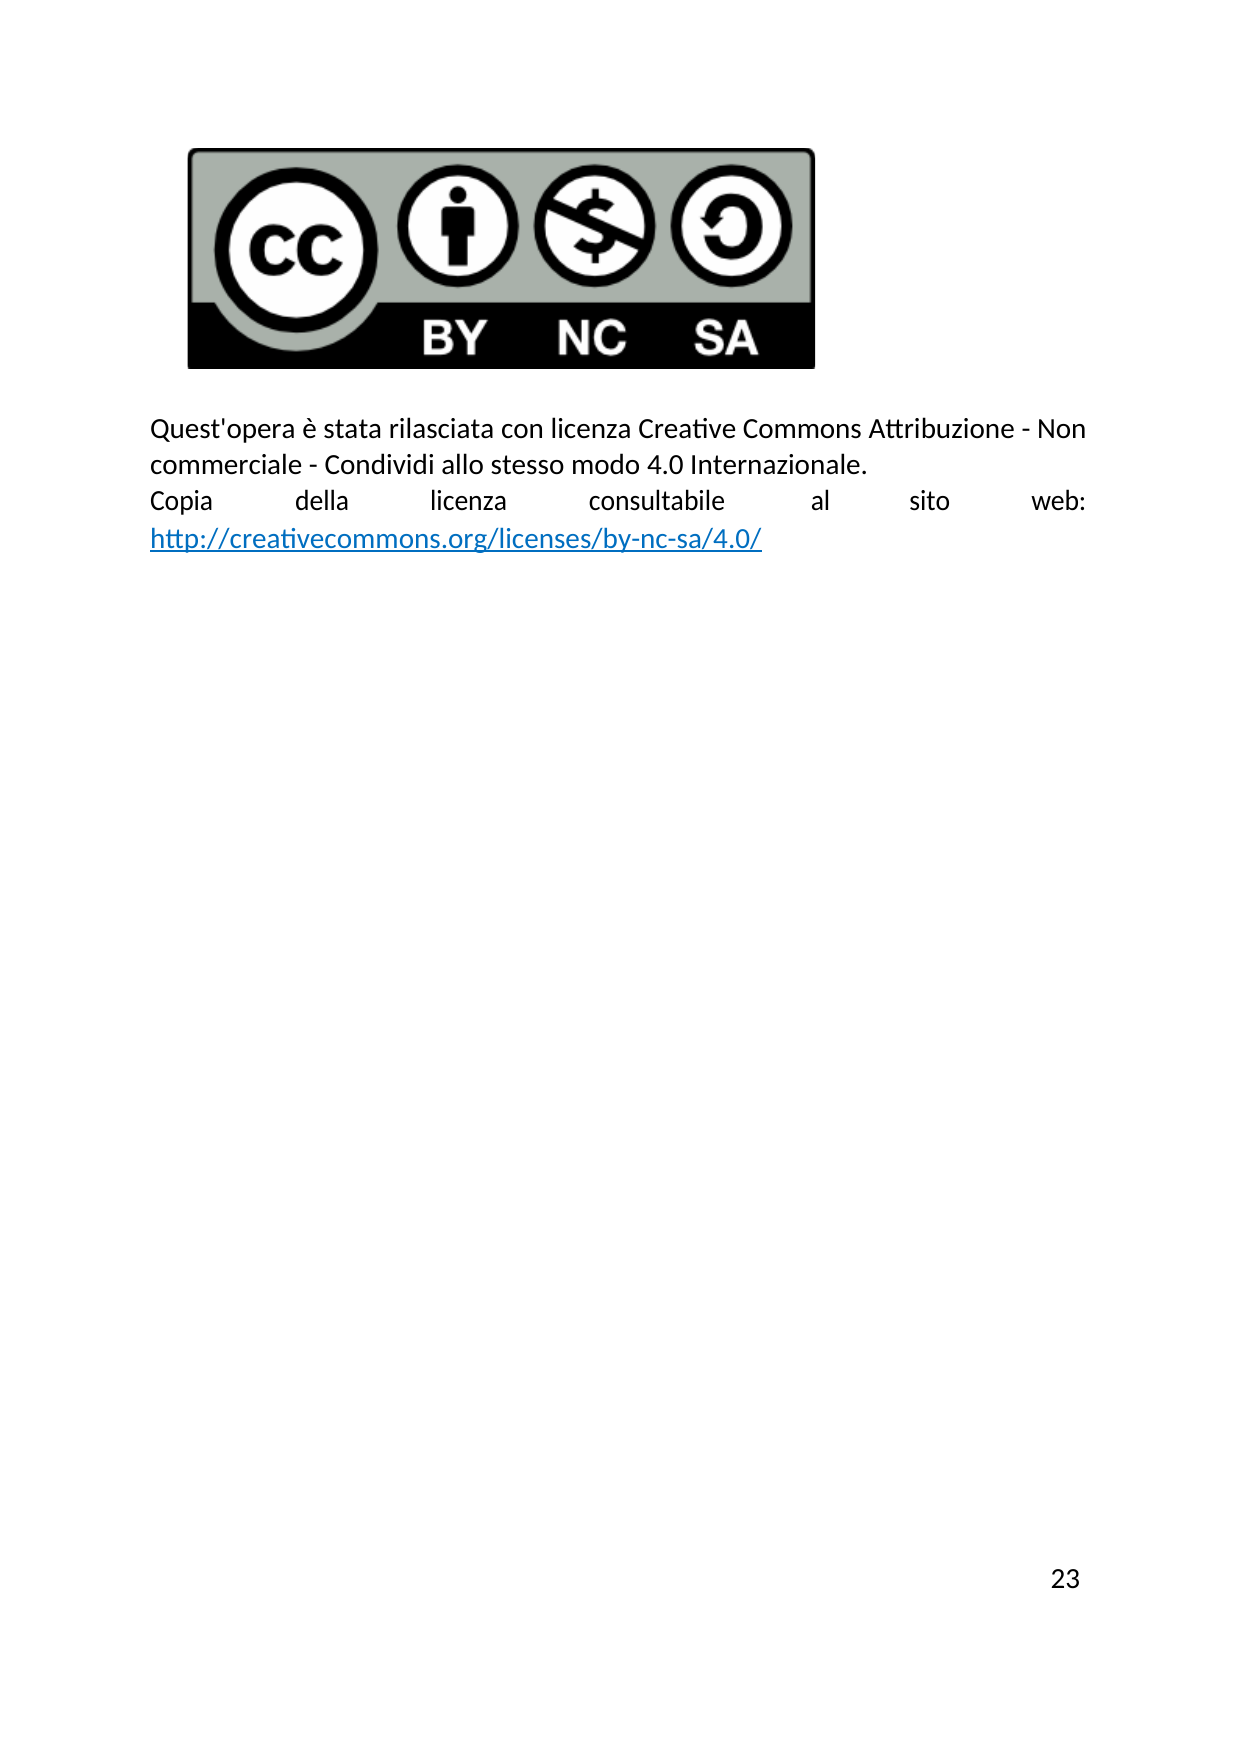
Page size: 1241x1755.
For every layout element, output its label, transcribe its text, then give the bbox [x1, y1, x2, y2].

text Copia della licenza consultabile al sito web: http://creativecommons.org/licenses/by-nc-sa/4.0/ [150, 482, 1090, 555]
text Quest'opera è stata rilasciata con licenza Creative Commons Attribuzione - Non commerciale - Condividi allo stesso modo 4.0 Internazionale. [150, 410, 1089, 482]
